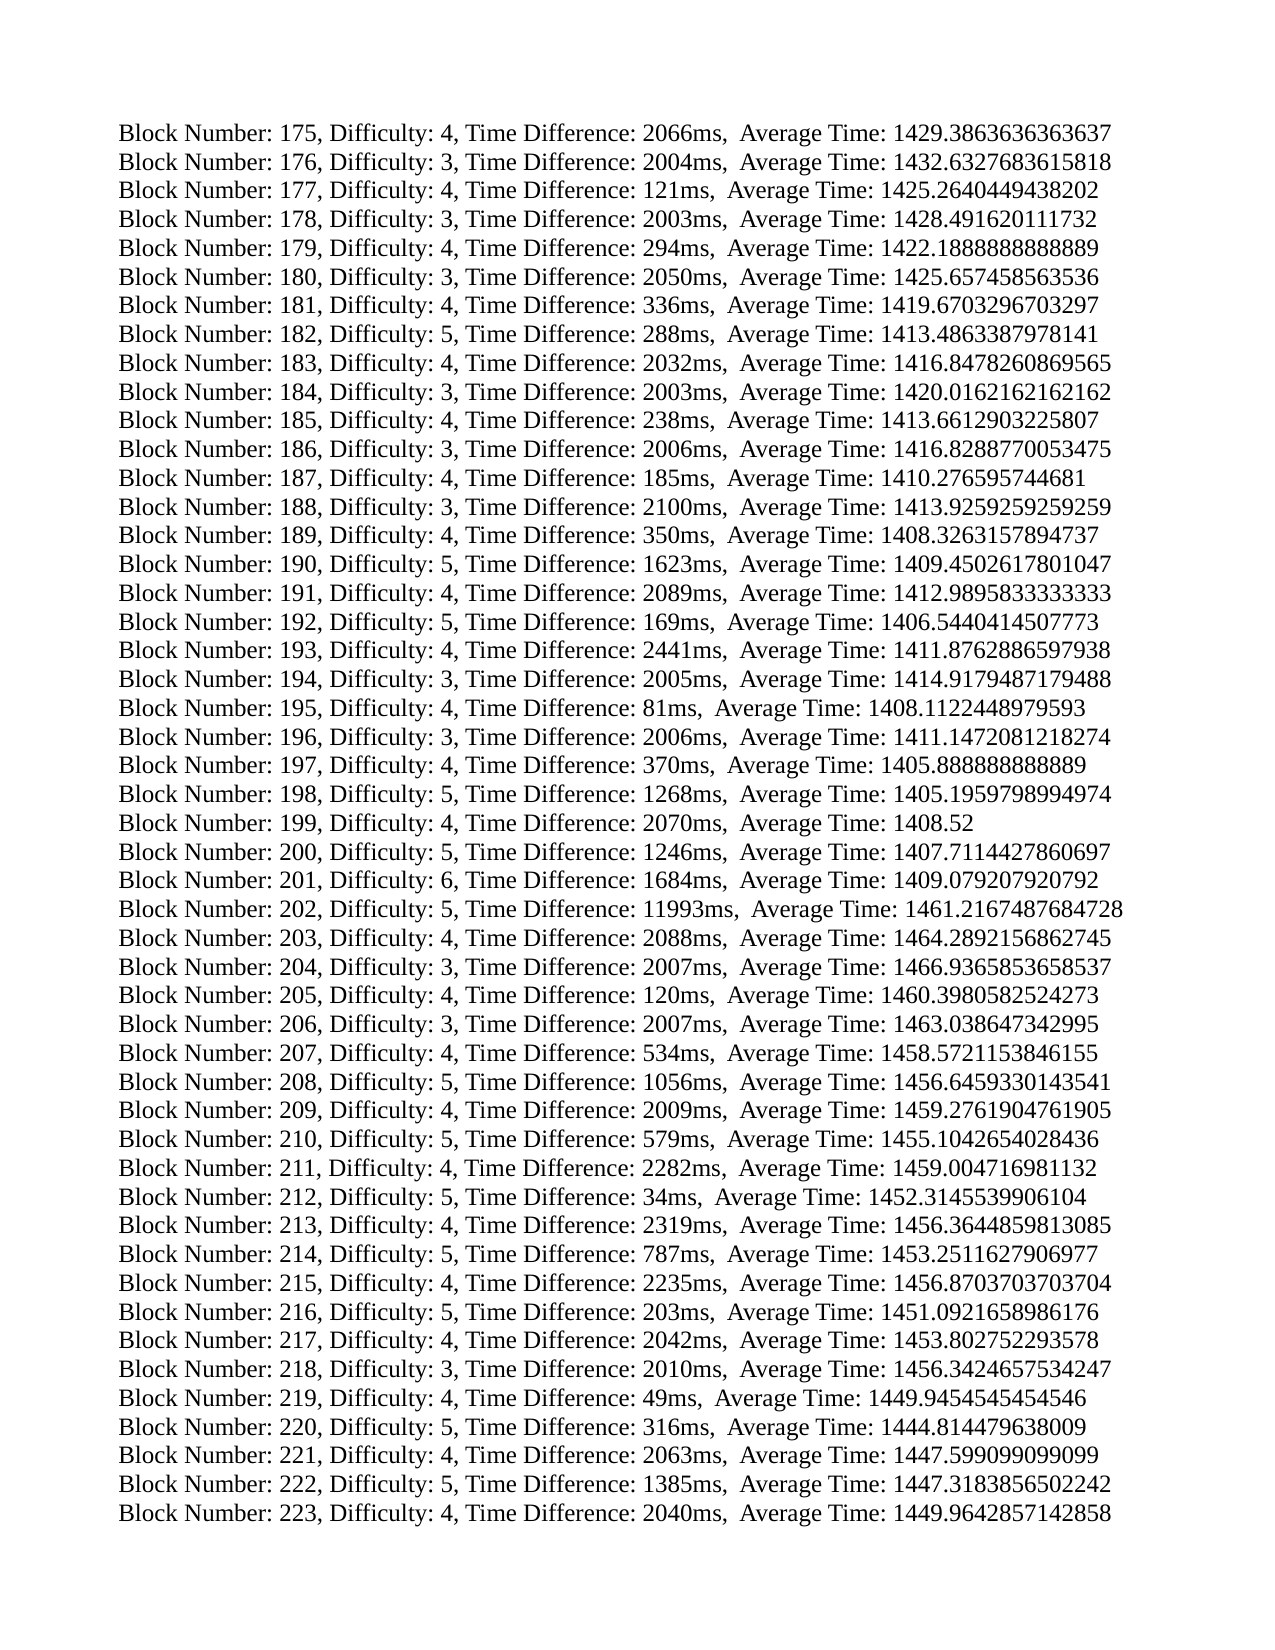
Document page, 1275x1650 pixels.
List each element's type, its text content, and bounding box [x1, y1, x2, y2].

text Block Number: 204, Difficulty: 3, Time Difference: 2007ms, Average Time: 1466.9365853658537 [118, 952, 1157, 981]
text Block Number: 203, Difficulty: 4, Time Difference: 2088ms, Average Time: 1464.2892156862745 [118, 923, 1157, 952]
text Block Number: 220, Difficulty: 5, Time Difference: 316ms, Average Time: 1444.814479638009 [118, 1412, 1157, 1441]
text Block Number: 193, Difficulty: 4, Time Difference: 2441ms, Average Time: 1411.8762886597938 [118, 636, 1157, 664]
text Block Number: 182, Difficulty: 5, Time Difference: 288ms, Average Time: 1413.4863387978141 [118, 319, 1157, 348]
text Block Number: 181, Difficulty: 4, Time Difference: 336ms, Average Time: 1419.6703296703297 [118, 291, 1157, 319]
text Block Number: 209, Difficulty: 4, Time Difference: 2009ms, Average Time: 1459.2761904761905 [118, 1096, 1157, 1124]
text Block Number: 202, Difficulty: 5, Time Difference: 11993ms, Average Time: 1461.2167487684728 [118, 894, 1157, 923]
text Block Number: 178, Difficulty: 3, Time Difference: 2003ms, Average Time: 1428.491620111732 [118, 204, 1157, 233]
text Block Number: 214, Difficulty: 5, Time Difference: 787ms, Average Time: 1453.2511627906977 [118, 1239, 1157, 1268]
text Block Number: 198, Difficulty: 5, Time Difference: 1268ms, Average Time: 1405.1959798994974 [118, 779, 1157, 808]
text Block Number: 179, Difficulty: 4, Time Difference: 294ms, Average Time: 1422.1888888888889 [118, 233, 1157, 262]
text Block Number: 206, Difficulty: 3, Time Difference: 2007ms, Average Time: 1463.038647342995 [118, 1009, 1157, 1038]
text Block Number: 176, Difficulty: 3, Time Difference: 2004ms, Average Time: 1432.6327683615818 [118, 147, 1157, 176]
text Block Number: 189, Difficulty: 4, Time Difference: 350ms, Average Time: 1408.3263157894737 [118, 521, 1157, 549]
text Block Number: 207, Difficulty: 4, Time Difference: 534ms, Average Time: 1458.5721153846155 [118, 1038, 1157, 1067]
text Block Number: 187, Difficulty: 4, Time Difference: 185ms, Average Time: 1410.276595744681 [118, 463, 1157, 492]
text Block Number: 219, Difficulty: 4, Time Difference: 49ms, Average Time: 1449.9454545454546 [118, 1383, 1157, 1412]
text Block Number: 184, Difficulty: 3, Time Difference: 2003ms, Average Time: 1420.0162162162162 [118, 377, 1157, 406]
text Block Number: 210, Difficulty: 5, Time Difference: 579ms, Average Time: 1455.1042654028436 [118, 1124, 1157, 1153]
text Block Number: 212, Difficulty: 5, Time Difference: 34ms, Average Time: 1452.3145539906104 [118, 1182, 1157, 1211]
text Block Number: 216, Difficulty: 5, Time Difference: 203ms, Average Time: 1451.0921658986176 [118, 1297, 1157, 1326]
text Block Number: 200, Difficulty: 5, Time Difference: 1246ms, Average Time: 1407.7114427860697 [118, 837, 1157, 866]
text Block Number: 201, Difficulty: 6, Time Difference: 1684ms, Average Time: 1409.079207920792 [118, 866, 1157, 894]
text Block Number: 197, Difficulty: 4, Time Difference: 370ms, Average Time: 1405.888888888889 [118, 751, 1157, 779]
text Block Number: 217, Difficulty: 4, Time Difference: 2042ms, Average Time: 1453.802752293578 [118, 1326, 1157, 1354]
text Block Number: 208, Difficulty: 5, Time Difference: 1056ms, Average Time: 1456.6459330143541 [118, 1067, 1157, 1096]
text Block Number: 211, Difficulty: 4, Time Difference: 2282ms, Average Time: 1459.004716981132 [118, 1153, 1157, 1182]
text Block Number: 223, Difficulty: 4, Time Difference: 2040ms, Average Time: 1449.9642857142858 [118, 1498, 1157, 1527]
text Block Number: 192, Difficulty: 5, Time Difference: 169ms, Average Time: 1406.5440414507773 [118, 607, 1157, 636]
text Block Number: 175, Difficulty: 4, Time Difference: 2066ms, Average Time: 1429.3863636363637 [118, 118, 1157, 147]
text Block Number: 205, Difficulty: 4, Time Difference: 120ms, Average Time: 1460.3980582524273 [118, 981, 1157, 1009]
text Block Number: 186, Difficulty: 3, Time Difference: 2006ms, Average Time: 1416.8288770053475 [118, 434, 1157, 463]
text Block Number: 188, Difficulty: 3, Time Difference: 2100ms, Average Time: 1413.9259259259259 [118, 492, 1157, 521]
text Block Number: 190, Difficulty: 5, Time Difference: 1623ms, Average Time: 1409.4502617801047 [118, 549, 1157, 578]
text Block Number: 177, Difficulty: 4, Time Difference: 121ms, Average Time: 1425.2640449438202 [118, 176, 1157, 204]
text Block Number: 191, Difficulty: 4, Time Difference: 2089ms, Average Time: 1412.9895833333333 [118, 578, 1157, 607]
text Block Number: 218, Difficulty: 3, Time Difference: 2010ms, Average Time: 1456.3424657534247 [118, 1354, 1157, 1383]
text Block Number: 213, Difficulty: 4, Time Difference: 2319ms, Average Time: 1456.3644859813085 [118, 1211, 1157, 1239]
text Block Number: 199, Difficulty: 4, Time Difference: 2070ms, Average Time: 1408.52 [118, 808, 1157, 837]
text Block Number: 180, Difficulty: 3, Time Difference: 2050ms, Average Time: 1425.657458563536 [118, 262, 1157, 291]
text Block Number: 185, Difficulty: 4, Time Difference: 238ms, Average Time: 1413.6612903225807 [118, 406, 1157, 434]
text Block Number: 221, Difficulty: 4, Time Difference: 2063ms, Average Time: 1447.599099099099 [118, 1441, 1157, 1469]
text Block Number: 183, Difficulty: 4, Time Difference: 2032ms, Average Time: 1416.8478260869565 [118, 348, 1157, 377]
text Block Number: 196, Difficulty: 3, Time Difference: 2006ms, Average Time: 1411.1472081218274 [118, 722, 1157, 751]
text Block Number: 195, Difficulty: 4, Time Difference: 81ms, Average Time: 1408.1122448979593 [118, 693, 1157, 722]
text Block Number: 194, Difficulty: 3, Time Difference: 2005ms, Average Time: 1414.9179487179488 [118, 664, 1157, 693]
text Block Number: 222, Difficulty: 5, Time Difference: 1385ms, Average Time: 1447.3183856502242 [118, 1469, 1157, 1498]
text Block Number: 215, Difficulty: 4, Time Difference: 2235ms, Average Time: 1456.8703703703704 [118, 1268, 1157, 1297]
